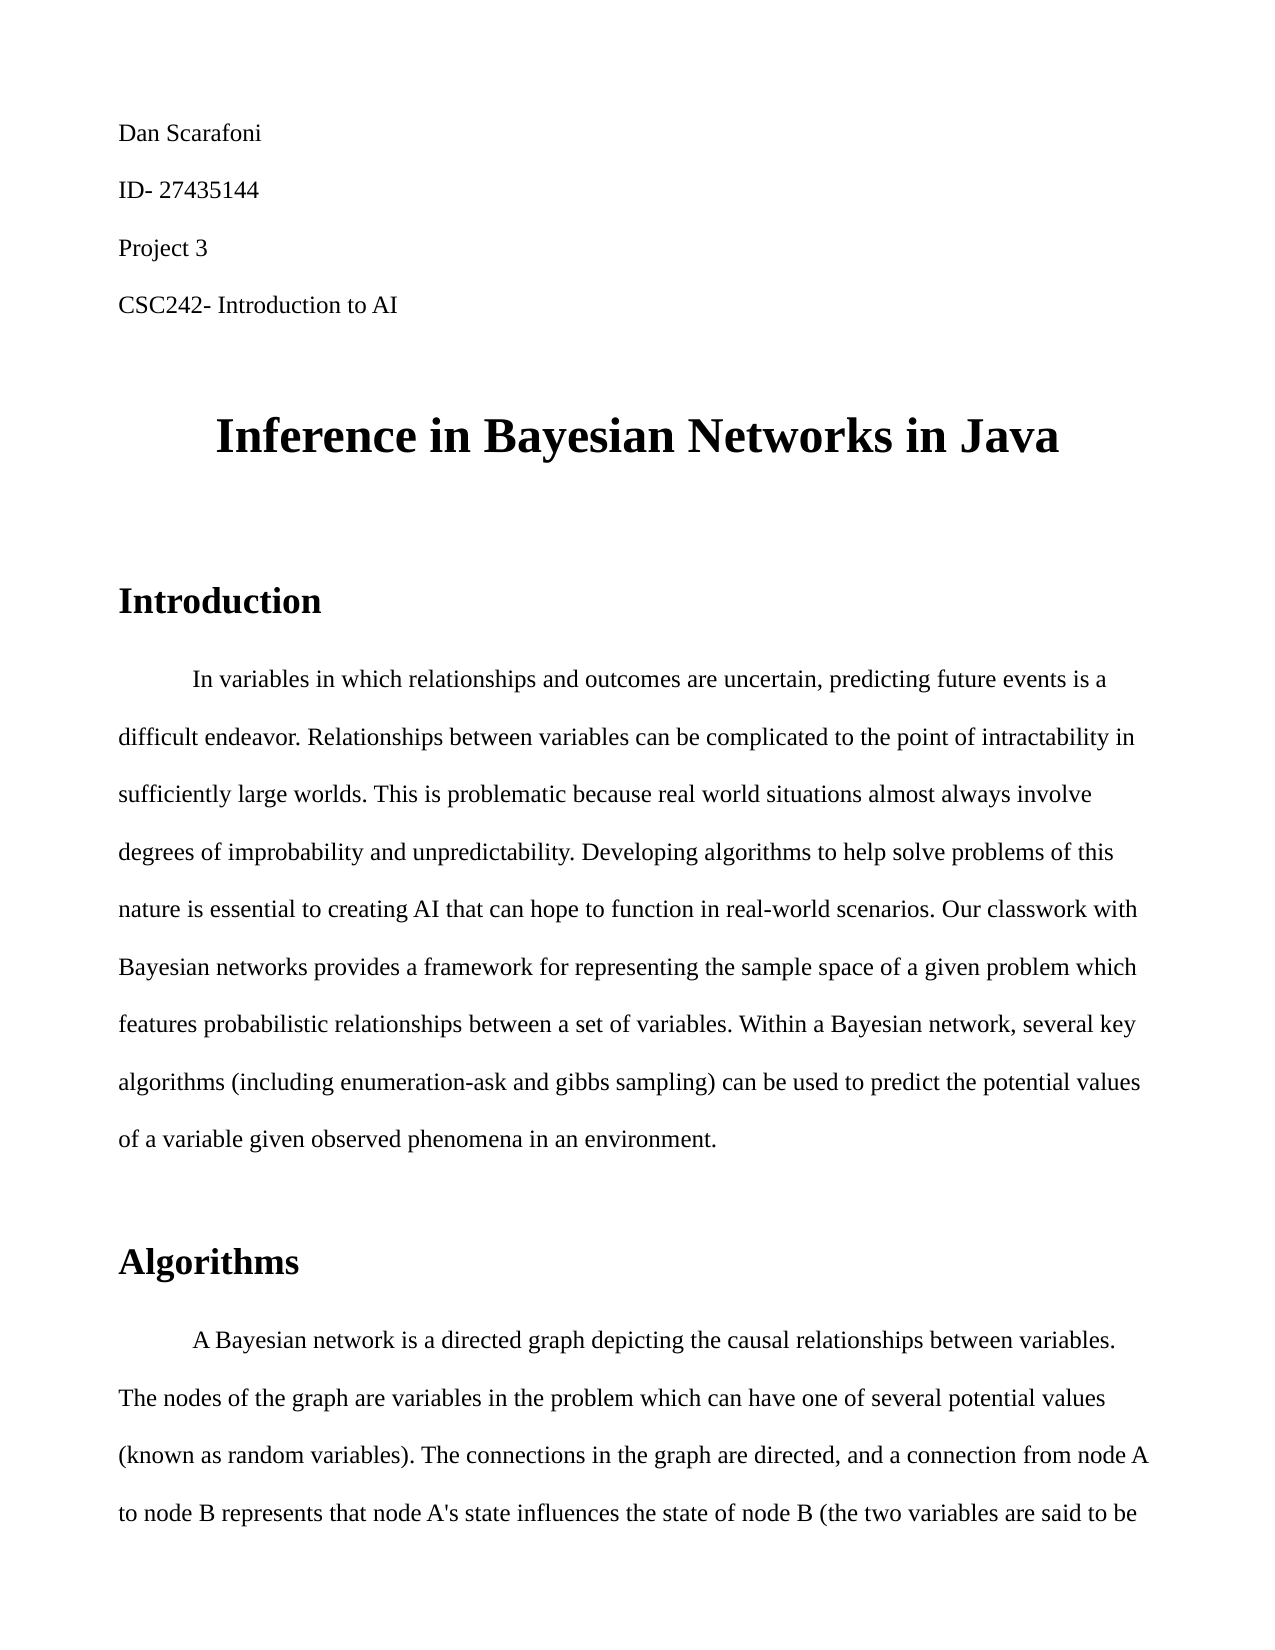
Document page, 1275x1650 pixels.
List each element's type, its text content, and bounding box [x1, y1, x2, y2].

text Algorithms [118, 1239, 1157, 1282]
text Dan Scarafoni [118, 118, 1157, 147]
text A Bayesian network is a directed graph depicting the causal relationships between variables. The nodes of the graph are variables in the problem which can have one of several potential values (known as random variables). The connections in the graph are directed, and a connection from node A to node B represents that node A's state influences the state of node B (the two variables are said to be [118, 1326, 1157, 1527]
text Introduction [118, 578, 1157, 621]
text In variables in which relationships and outcomes are uncertain, predicting future events is a difficult endeavor. Relationships between variables can be complicated to the point of intractability in sufficiently large worlds. This is problematic because real world situations almost always involve degrees of improbability and unpredictability. Developing algorithms to help solve problems of this nature is essential to creating AI that can hope to function in real-world scenarios. Our classwork with Bayesian networks provides a framework for representing the sample space of a given problem which features probabilistic relationships between a set of variables. Within a Bayesian network, several key algorithms (including enumeration-ask and gibbs sampling) can be used to predict the potential values of a variable given observed phenomena in an environment. [118, 664, 1157, 1153]
text ID- 27435144 [118, 176, 1157, 204]
text Inference in Bayesian Networks in Java [118, 406, 1157, 463]
text CSC242- Introduction to AI [118, 291, 1157, 319]
text Project 3 [118, 233, 1157, 262]
